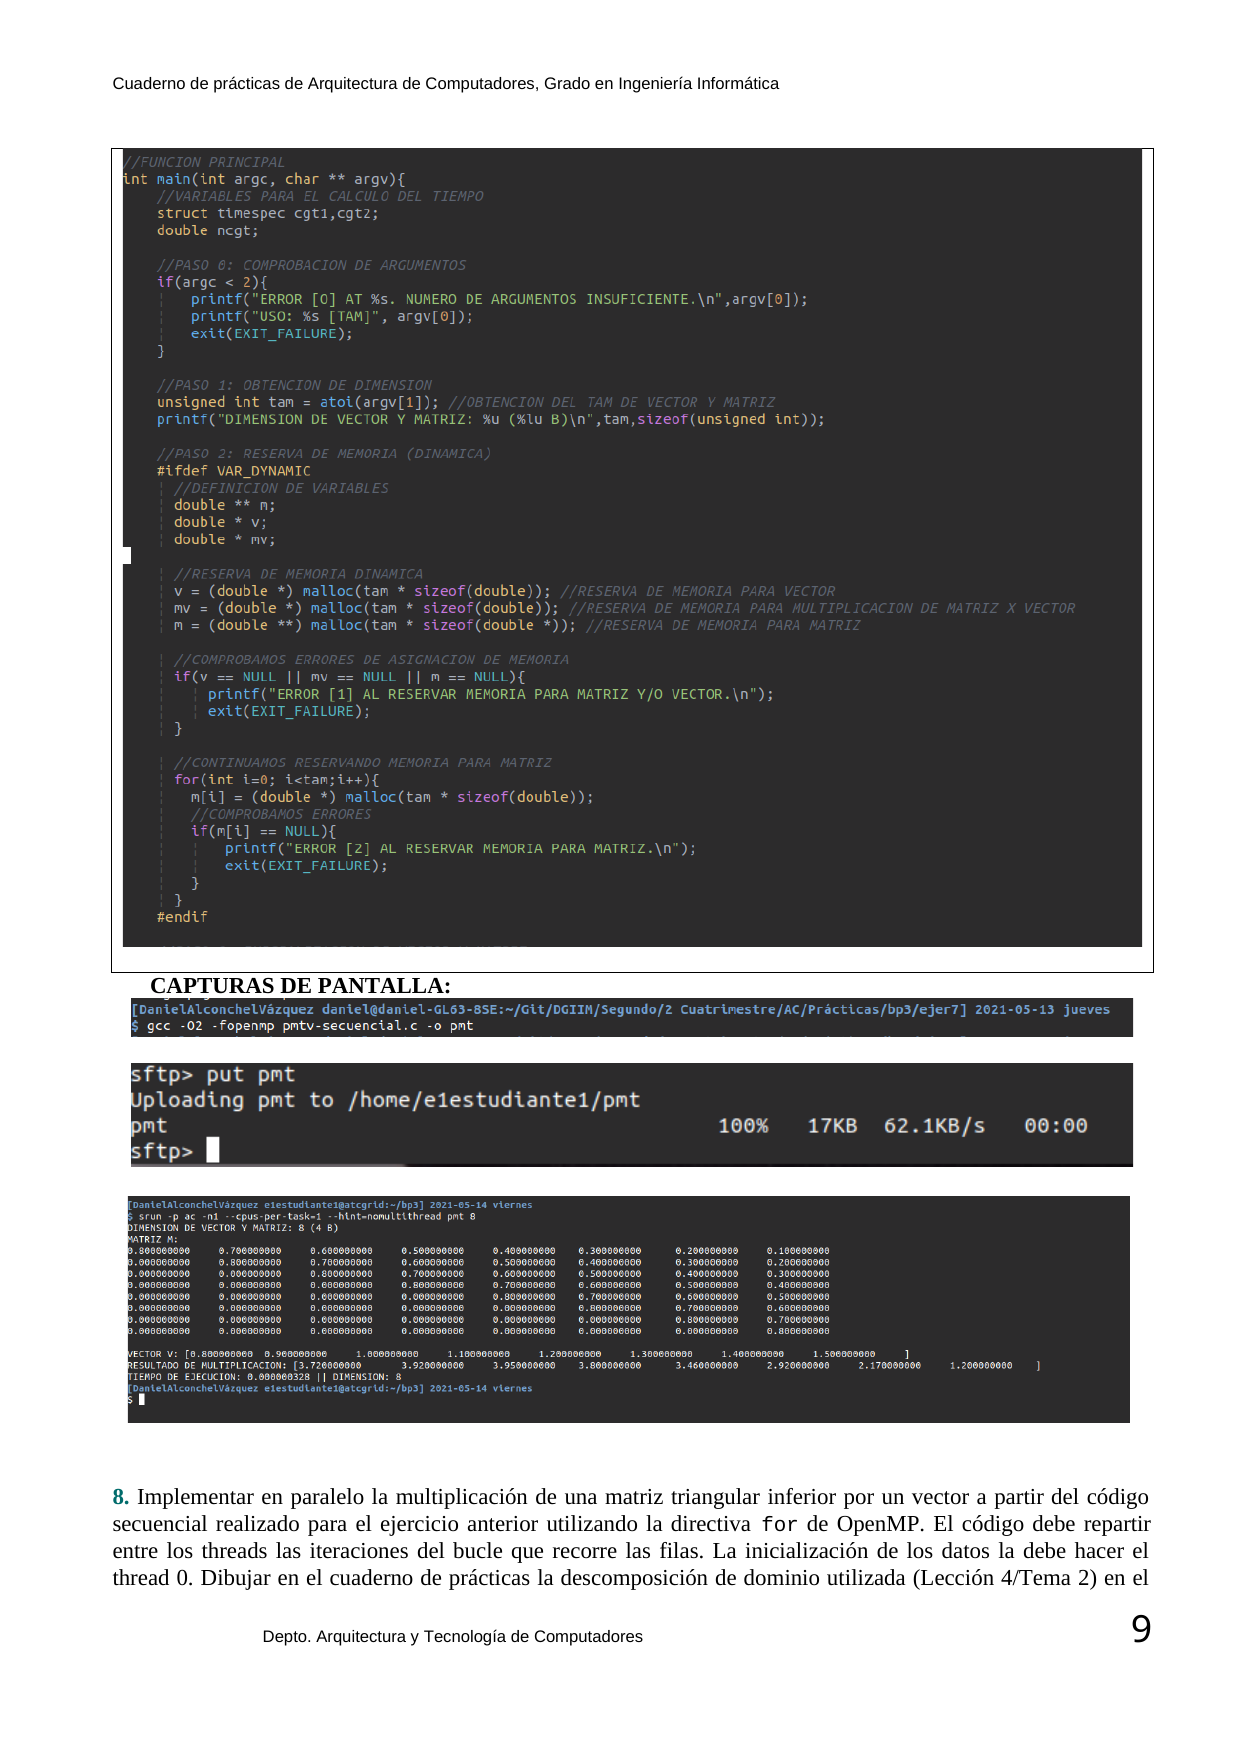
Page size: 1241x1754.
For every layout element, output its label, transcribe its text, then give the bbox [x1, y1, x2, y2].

text 8. Implementar en paralelo la multiplicación de una matriz triangular inferior por un vector a partir del código secuencial realizado para el ejercicio anterior utilizando la directiva for de OpenMP. El código debe repartir entre los threads las iteraciones del bucle que recorre las filas. La inicialización de los datos la debe hacer el thread 0. Dibujar en el cuaderno de prácticas la descomposición de dominio utilizada (Lección 4/Tema 2) en el [112, 1483, 1152, 1590]
text CAPTURAS DE PANTALLA: [150, 973, 1152, 999]
picture [131, 998, 1134, 1037]
picture [131, 1063, 1134, 1167]
picture [127, 1196, 1130, 1423]
picture [122, 148, 1143, 947]
table_header [112, 149, 1153, 972]
